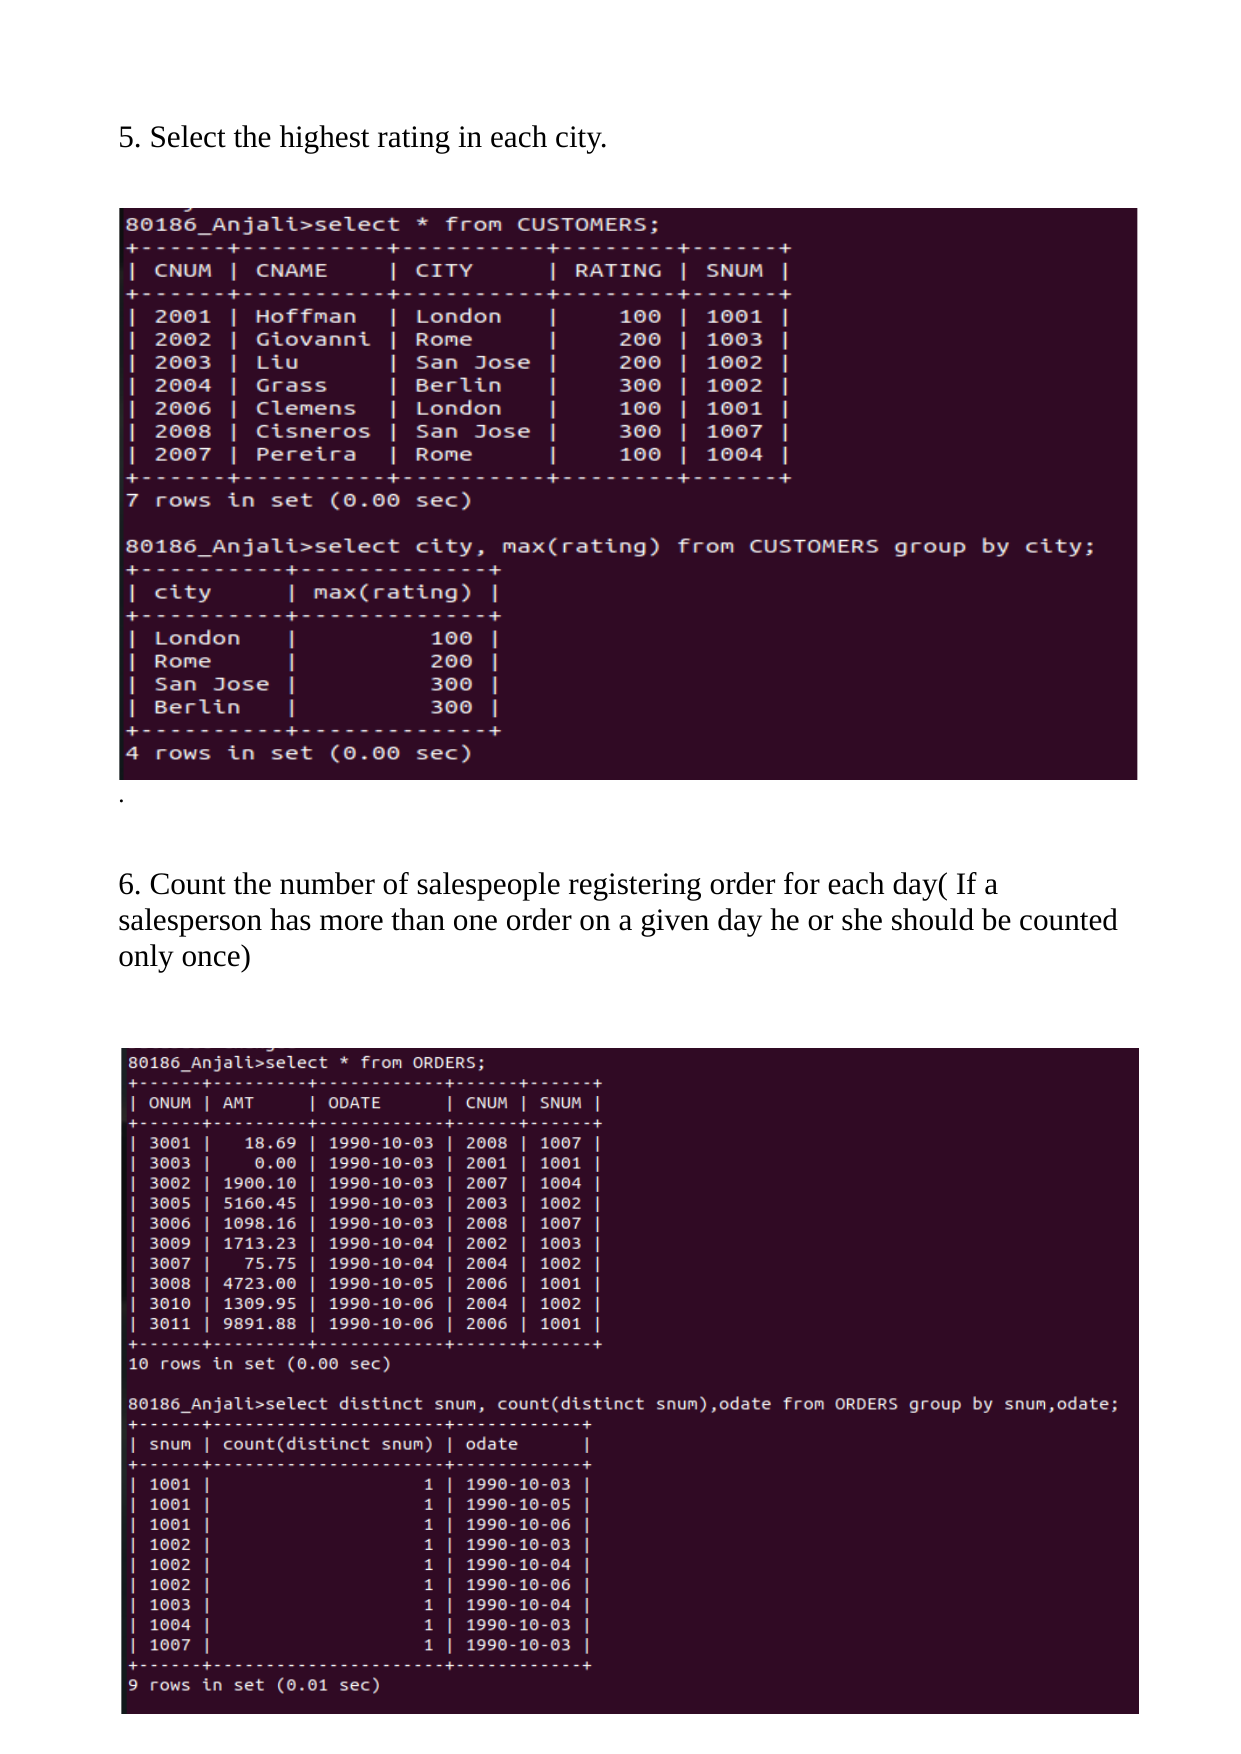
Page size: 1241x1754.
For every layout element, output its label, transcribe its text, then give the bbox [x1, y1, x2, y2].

text 5. Select the highest rating in each city. [118, 118, 1122, 154]
text . [118, 183, 1122, 808]
picture [119, 208, 1138, 780]
text 6. Count the number of salespeople registering order for each day( If a salesperson has more than one order on a given day he or she should be counted only once) [118, 865, 1122, 973]
picture [121, 1048, 1139, 1714]
